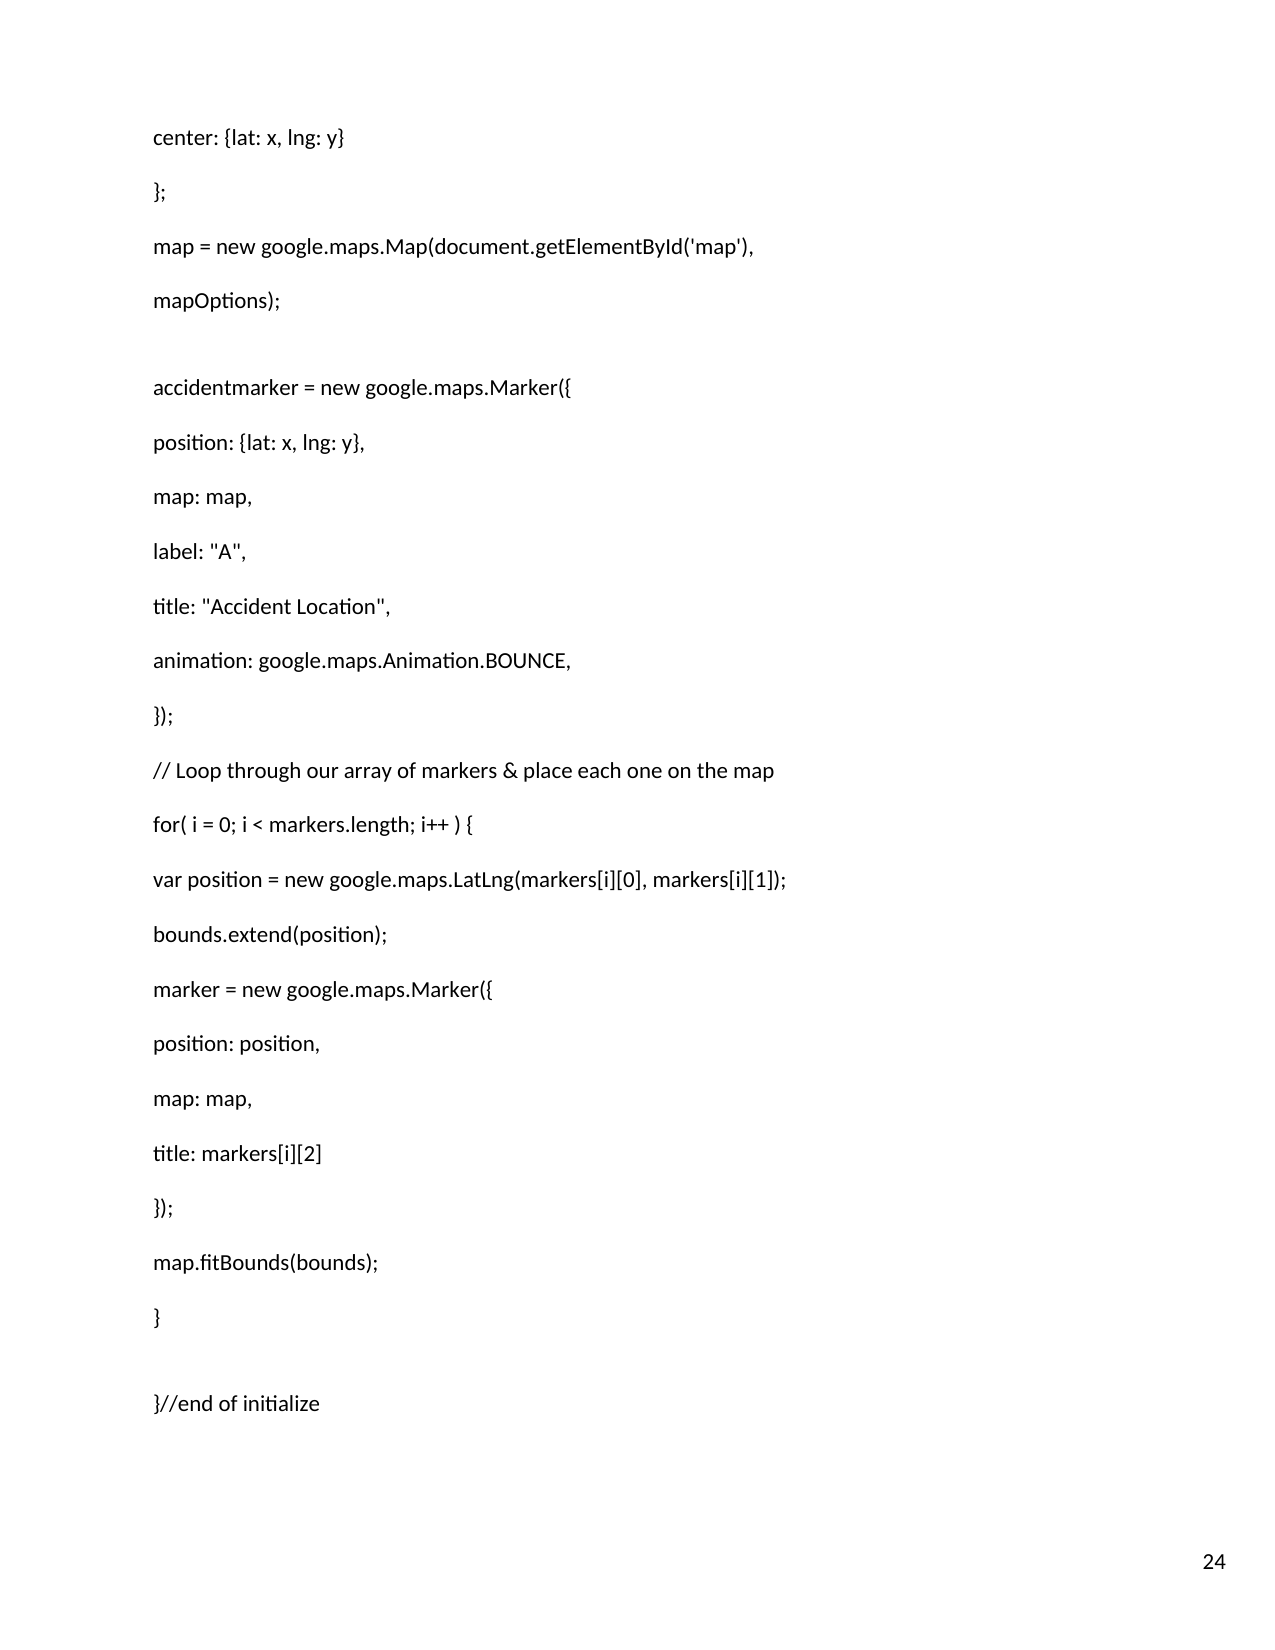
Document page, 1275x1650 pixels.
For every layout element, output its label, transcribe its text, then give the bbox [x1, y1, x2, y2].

table_header map: map, [150, 1081, 295, 1136]
table_header }//end of initialize [150, 1386, 375, 1441]
table_header // Loop through our array of markers & place each one on the map [150, 753, 955, 808]
table_header mapOptions); [150, 284, 325, 338]
table_header map: map, [150, 480, 295, 534]
table_header title: markers[i][2] [150, 1136, 381, 1191]
table_header }; [150, 174, 191, 229]
table_header } [150, 1300, 183, 1354]
table_header title: "Accident Location", [150, 589, 462, 644]
table_header accidentmarker = new google.maps.Marker({ [150, 370, 698, 425]
table_header for( i = 0; i < markers.length; i++ ) { [150, 808, 603, 862]
table_header bounds.extend(position); [150, 917, 458, 972]
table_header position: position, [150, 1026, 374, 1081]
table_header label: "A", [150, 534, 283, 589]
table_header animation: google.maps.Animation.BOUNCE, [150, 644, 684, 698]
table_header center: {lat: x, lng: y} [150, 120, 427, 174]
table_header map.fitBounds(bounds); [150, 1245, 448, 1300]
table_header [150, 65, 284, 120]
table_header }); [150, 698, 200, 753]
table_header [150, 1441, 168, 1473]
table_header marker = new google.maps.Marker({ [150, 972, 601, 1026]
table_header var position = new google.maps.LatLng(markers[i][0], markers[i][1]); [150, 863, 977, 917]
table_header map = new google.maps.Map(document.getElementById('map'), [150, 229, 922, 284]
table_header position: {lat: x, lng: y}, [150, 425, 452, 479]
table_header [150, 339, 168, 370]
table_header }); [150, 1191, 200, 1245]
table_header [150, 1355, 168, 1386]
